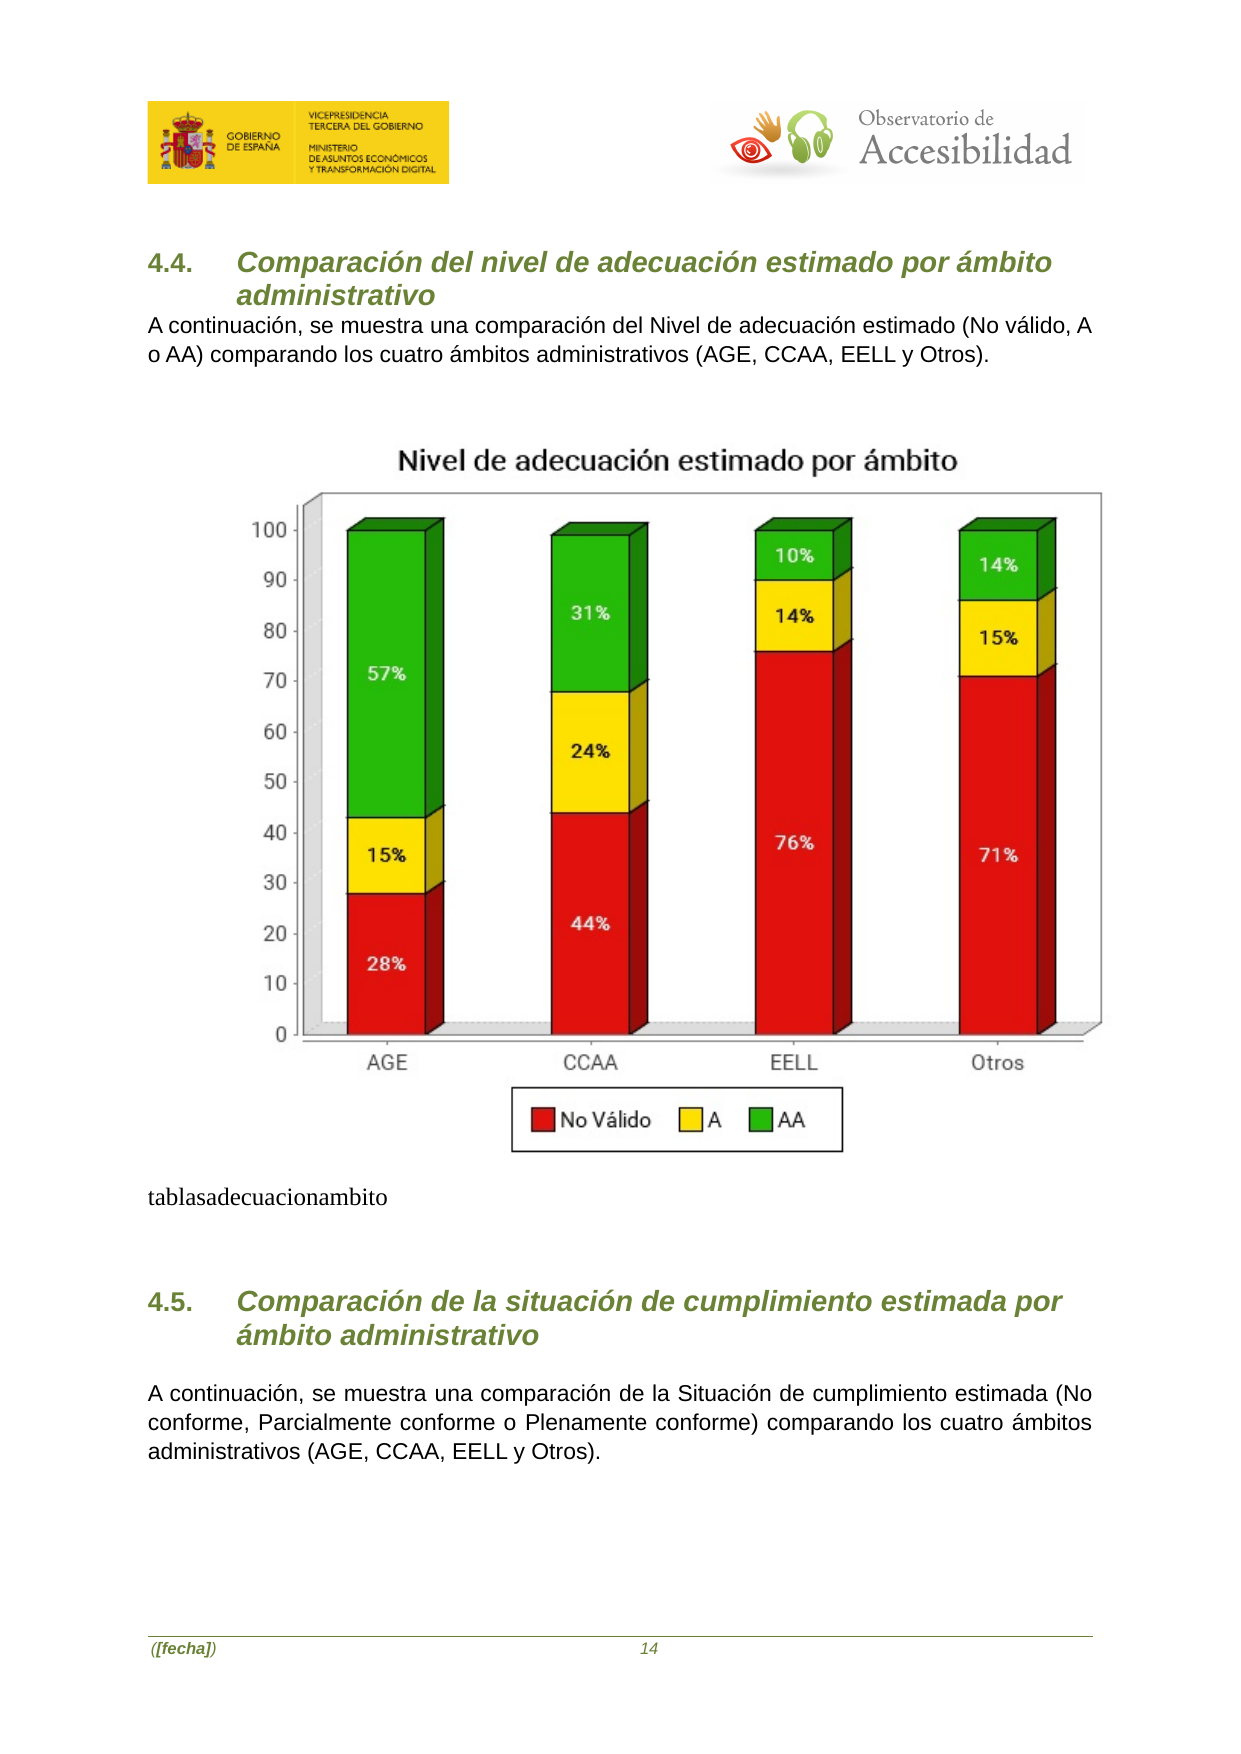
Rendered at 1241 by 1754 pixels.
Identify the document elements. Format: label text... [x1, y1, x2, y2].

text tablasadecuacionambito [148, 1182, 1092, 1211]
picture [236, 443, 1119, 1154]
subtitle Comparación de la situación de cumplimiento estimada por ámbito administrativo [148, 1284, 1092, 1351]
subtitle Comparación del nivel de adecuación estimado por ámbito administrativo [148, 245, 1092, 312]
picture [710, 101, 1086, 184]
text A continuación, se muestra una comparación de la Situación de cumplimiento estimada (No conforme, Parcialmente conforme o Plenamente conforme) comparando los cuatro ámbitos administrativos (AGE, CCAA, EELL y Otros). [148, 1380, 1092, 1464]
picture [147, 101, 450, 184]
text A continuación, se muestra una comparación del Nivel de adecuación estimado (No válido, A o AA) comparando los cuatro ámbitos administrativos (AGE, CCAA, EELL y Otros). [148, 312, 1092, 367]
